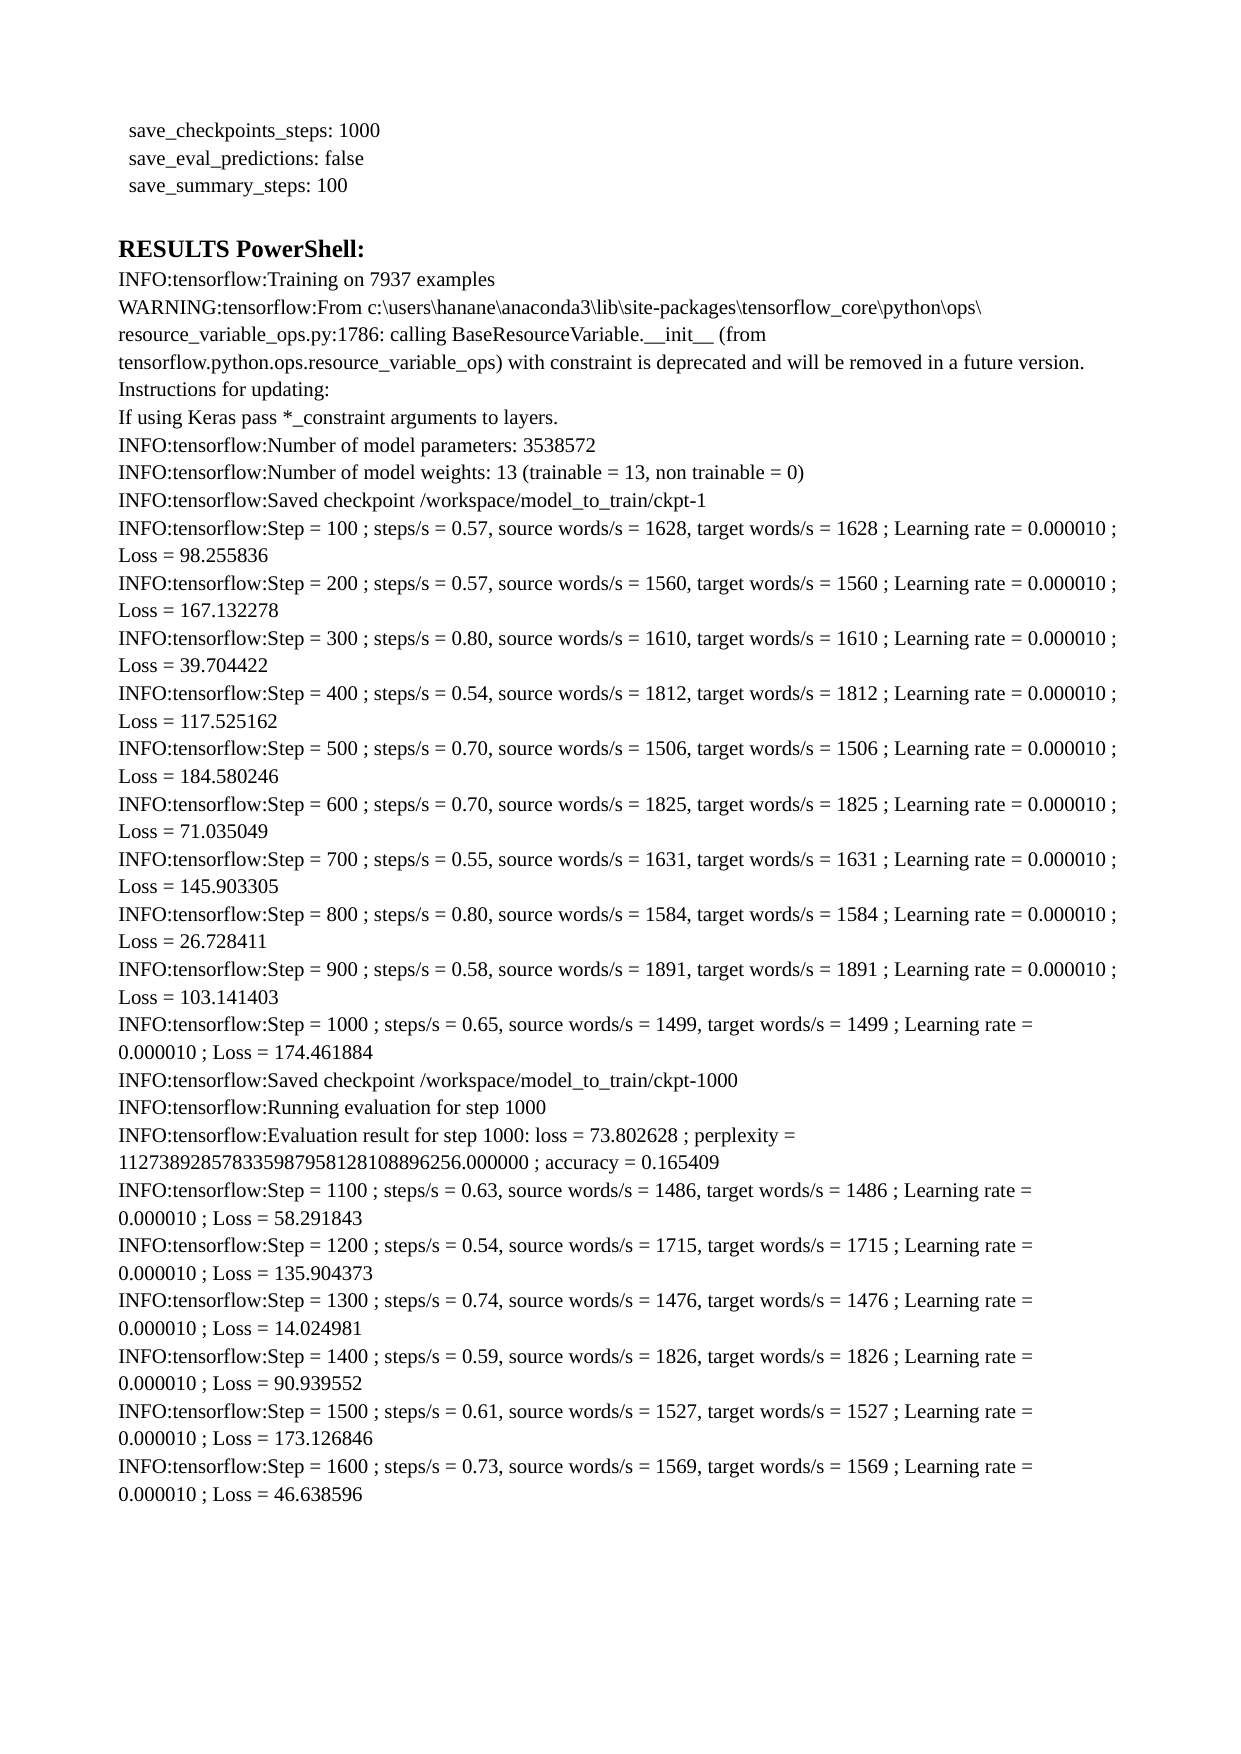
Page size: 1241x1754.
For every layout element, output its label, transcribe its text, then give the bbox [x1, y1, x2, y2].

text save_checkpoints_steps: 1000 [118, 118, 1122, 142]
text INFO:tensorflow:Step = 600 ; steps/s = 0.70, source words/s = 1825, target words/s = 1825 ; Learning rate = 0.000010 ; Loss = 71.035049 [118, 791, 1122, 843]
text INFO:tensorflow:Step = 900 ; steps/s = 0.58, source words/s = 1891, target words/s = 1891 ; Learning rate = 0.000010 ; Loss = 103.141403 [118, 957, 1122, 1009]
text INFO:tensorflow:Evaluation result for step 1000: loss = 73.802628 ; perplexity = 112738928578335987958128108896256.000000 ; accuracy = 0.165409 [118, 1123, 1122, 1174]
text INFO:tensorflow:Step = 1100 ; steps/s = 0.63, source words/s = 1486, target words/s = 1486 ; Learning rate = 0.000010 ; Loss = 58.291843 [118, 1178, 1122, 1229]
text INFO:tensorflow:Step = 1000 ; steps/s = 0.65, source words/s = 1499, target words/s = 1499 ; Learning rate = 0.000010 ; Loss = 174.461884 [118, 1012, 1122, 1064]
text RESULTS PowerShell: [118, 234, 1122, 263]
text INFO:tensorflow:Step = 1600 ; steps/s = 0.73, source words/s = 1569, target words/s = 1569 ; Learning rate = 0.000010 ; Loss = 46.638596 [118, 1454, 1122, 1506]
text INFO:tensorflow:Step = 1300 ; steps/s = 0.74, source words/s = 1476, target words/s = 1476 ; Learning rate = 0.000010 ; Loss = 14.024981 [118, 1288, 1122, 1340]
text INFO:tensorflow:Step = 1500 ; steps/s = 0.61, source words/s = 1527, target words/s = 1527 ; Learning rate = 0.000010 ; Loss = 173.126846 [118, 1399, 1122, 1450]
text save_eval_predictions: false [118, 146, 1122, 170]
text INFO:tensorflow:Step = 100 ; steps/s = 0.57, source words/s = 1628, target words/s = 1628 ; Learning rate = 0.000010 ; Loss = 98.255836 [118, 515, 1122, 567]
text INFO:tensorflow:Step = 800 ; steps/s = 0.80, source words/s = 1584, target words/s = 1584 ; Learning rate = 0.000010 ; Loss = 26.728411 [118, 902, 1122, 953]
text WARNING:tensorflow:From c:\users\hanane\anaconda3\lib\site-packages\tensorflow_core\python\ops\resource_variable_ops.py:1786: calling BaseResourceVariable.__init__ (from tensorflow.python.ops.resource_variable_ops) with constraint is deprecated and will be removed in a future version. [118, 294, 1122, 374]
text INFO:tensorflow:Step = 1400 ; steps/s = 0.59, source words/s = 1826, target words/s = 1826 ; Learning rate = 0.000010 ; Loss = 90.939552 [118, 1343, 1122, 1395]
text Instructions for updating: [118, 377, 1122, 401]
text INFO:tensorflow:Step = 400 ; steps/s = 0.54, source words/s = 1812, target words/s = 1812 ; Learning rate = 0.000010 ; Loss = 117.525162 [118, 681, 1122, 733]
text INFO:tensorflow:Number of model weights: 13 (trainable = 13, non trainable = 0) [118, 460, 1122, 484]
text INFO:tensorflow:Step = 500 ; steps/s = 0.70, source words/s = 1506, target words/s = 1506 ; Learning rate = 0.000010 ; Loss = 184.580246 [118, 736, 1122, 788]
text INFO:tensorflow:Training on 7937 examples [118, 267, 1122, 291]
text INFO:tensorflow:Step = 700 ; steps/s = 0.55, source words/s = 1631, target words/s = 1631 ; Learning rate = 0.000010 ; Loss = 145.903305 [118, 847, 1122, 898]
text INFO:tensorflow:Step = 200 ; steps/s = 0.57, source words/s = 1560, target words/s = 1560 ; Learning rate = 0.000010 ; Loss = 167.132278 [118, 571, 1122, 622]
text INFO:tensorflow:Number of model parameters: 3538572 [118, 433, 1122, 457]
text INFO:tensorflow:Running evaluation for step 1000 [118, 1095, 1122, 1119]
text INFO:tensorflow:Saved checkpoint /workspace/model_to_train/ckpt-1 [118, 488, 1122, 512]
text If using Keras pass *_constraint arguments to layers. [118, 405, 1122, 429]
text save_summary_steps: 100 [118, 173, 1122, 197]
text INFO:tensorflow:Step = 300 ; steps/s = 0.80, source words/s = 1610, target words/s = 1610 ; Learning rate = 0.000010 ; Loss = 39.704422 [118, 626, 1122, 677]
text INFO:tensorflow:Saved checkpoint /workspace/model_to_train/ckpt-1000 [118, 1067, 1122, 1092]
text INFO:tensorflow:Step = 1200 ; steps/s = 0.54, source words/s = 1715, target words/s = 1715 ; Learning rate = 0.000010 ; Loss = 135.904373 [118, 1233, 1122, 1285]
